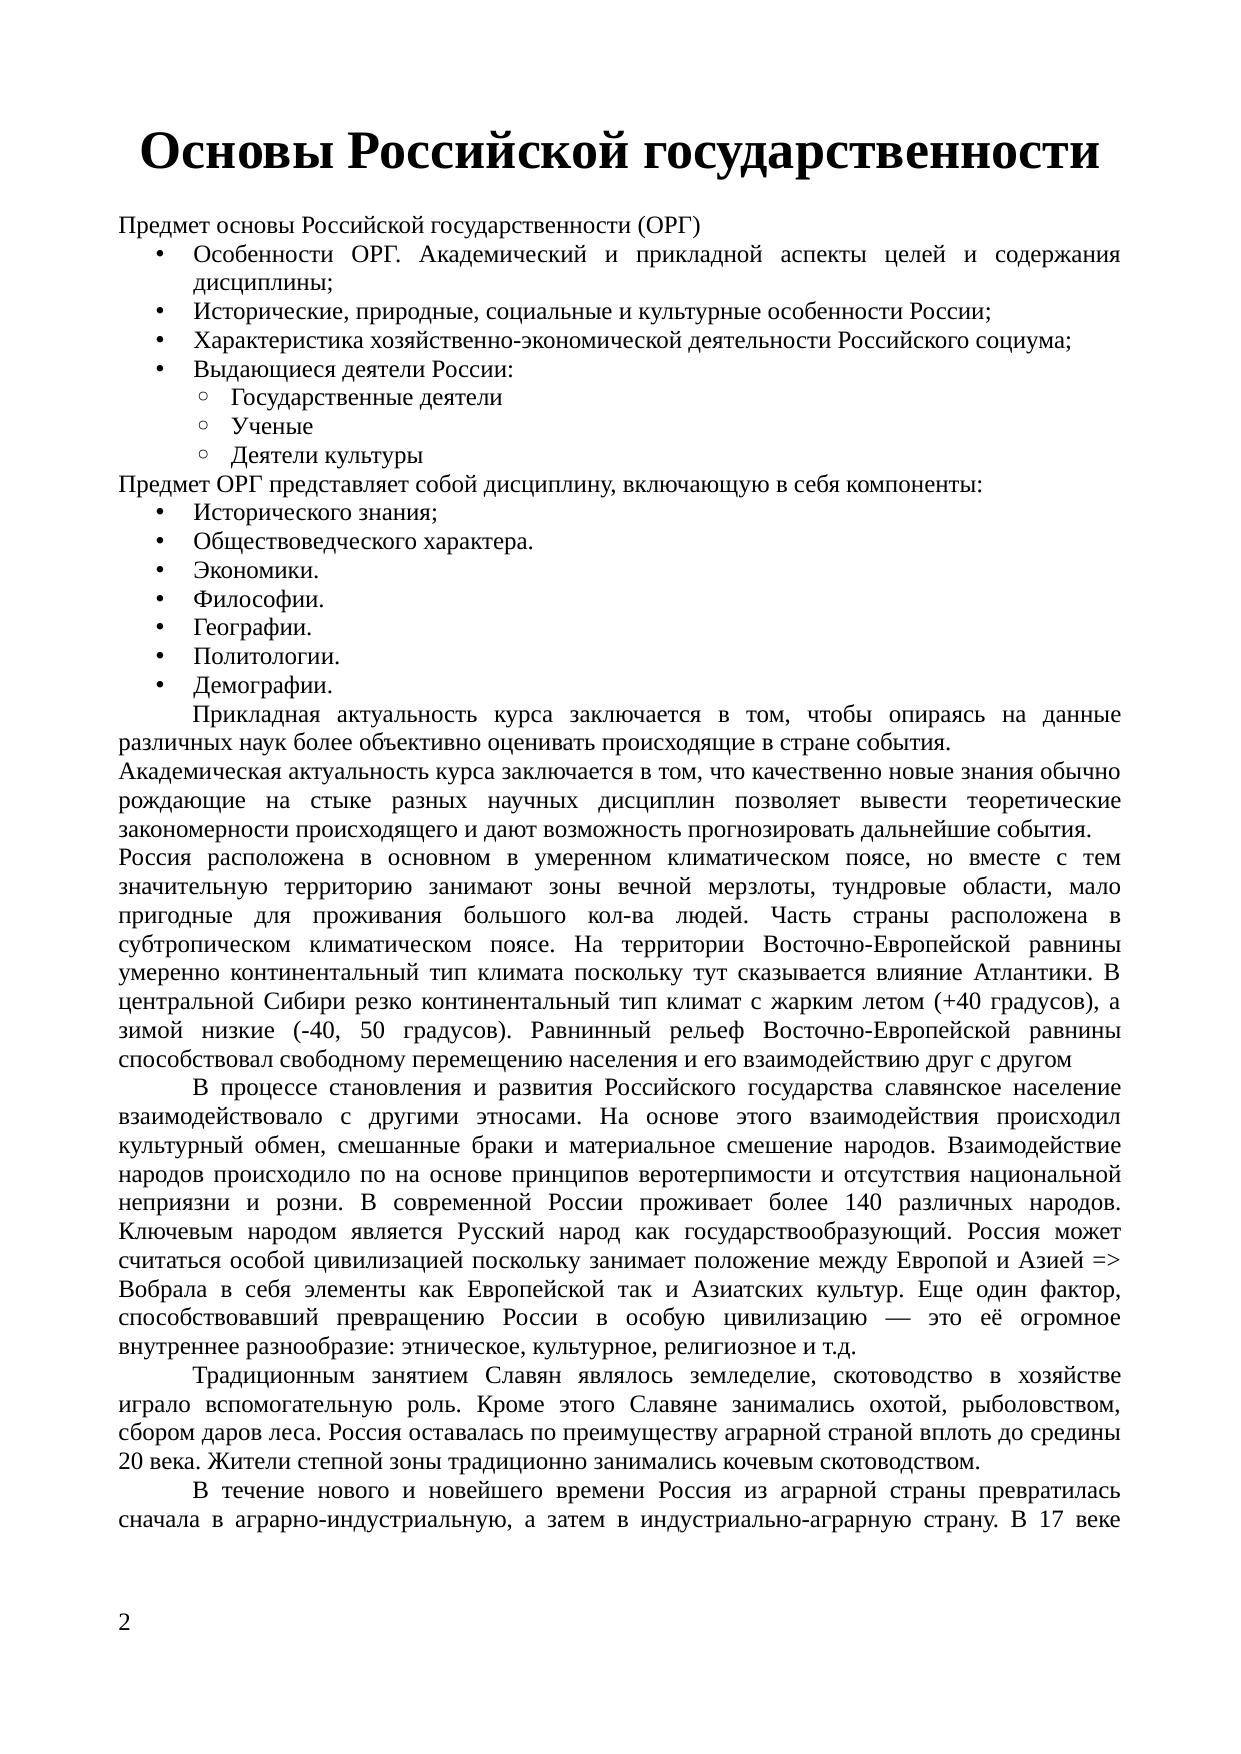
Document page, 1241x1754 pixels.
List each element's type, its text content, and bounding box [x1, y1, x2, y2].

list Экономики. [156, 555, 1122, 584]
text Предмет основы Российской государственности (ОРГ) [118, 210, 1122, 239]
list Характеристика хозяйственно-экономической деятельности Российского социума; [156, 325, 1122, 354]
text В процессе становления и развития Российского государства славянское население взаимодействовало с другими этносами. На основе этого взаимодействия происходил культурный обмен, смешанные браки и материальное смешение народов. Взаимодействие народов происходило по на основе принципов веротерпимости и отсутствия национальной неприязни и розни. В современной России проживает более 140 различных народов. Ключевым народом является Русский народ как государствообразующий. Россия может считаться особой цивилизацией поскольку занимает положение между Европой и Азией => Вобрала в себя элементы как Европейской так и Азиатских культур. Еще один фактор, способствовавший превращению России в особую цивилизацию — это её огромное внутреннее разнообразие: этническое, культурное, религиозное и т.д. [118, 1072, 1122, 1360]
list Географии. [156, 612, 1122, 641]
text Россия расположена в основном в умеренном климатическом поясе, но вместе с тем значительную территорию занимают зоны вечной мерзлоты, тундровые области, мало пригодные для проживания большого кол-ва людей. Часть страны расположена в субтропическом климатическом поясе. На территории Восточно-Европейской равнины умеренно континентальный тип климата поскольку тут сказывается влияние Атлантики. В центральной Сибири резко континентальный тип климат с жарким летом (+40 градусов), а зимой низкие (-40, 50 градусов). Равнинный рельеф Восточно-Европейской равнины способствовал свободному перемещению населения и его взаимодействию друг с другом [118, 842, 1122, 1072]
list Выдающиеся деятели России: [156, 354, 1122, 382]
list Обществоведческого характера. [156, 526, 1122, 555]
list Философии. [156, 584, 1122, 612]
list Исторические, природные, социальные и культурные особенности России; [156, 296, 1122, 325]
text Академическая актуальность курса заключается в том, что качественно новые знания обычно рождающие на стыке разных научных дисциплин позволяет вывести теоретические закономерности происходящего и дают возможность прогнозировать дальнейшие события. [118, 756, 1122, 842]
list Деятели культуры [193, 440, 1122, 469]
list Государственные деятели [193, 382, 1122, 411]
list Исторического знания; [156, 497, 1122, 526]
list Особенности ОРГ. Академический и прикладной аспекты целей и содержания дисциплины; [156, 239, 1122, 296]
text Предмет ОРГ представляет собой дисциплину, включающую в себя компоненты: [118, 469, 1122, 497]
text Традиционным занятием Славян являлось земледелие, скотоводство в хозяйстве играло вспомогательную роль. Кроме этого Славяне занимались охотой, рыболовством, сбором даров леса. Россия оставалась по преимуществу аграрной страной вплоть до средины 20 века. Жители степной зоны традиционно занимались кочевым скотоводством. [118, 1360, 1122, 1475]
list Ученые [193, 411, 1122, 440]
text Прикладная актуальность курса заключается в том, чтобы опираясь на данные различных наук более объективно оценивать происходящие в стране события. [118, 699, 1122, 756]
list Демографии. [156, 670, 1122, 699]
list Политологии. [156, 641, 1122, 670]
text В течение нового и новейшего времени Россия из аграрной страны превратилась сначала в аграрно-индустриальную, а затем в индустриально-аграрную страну. В 17 веке [118, 1475, 1122, 1532]
